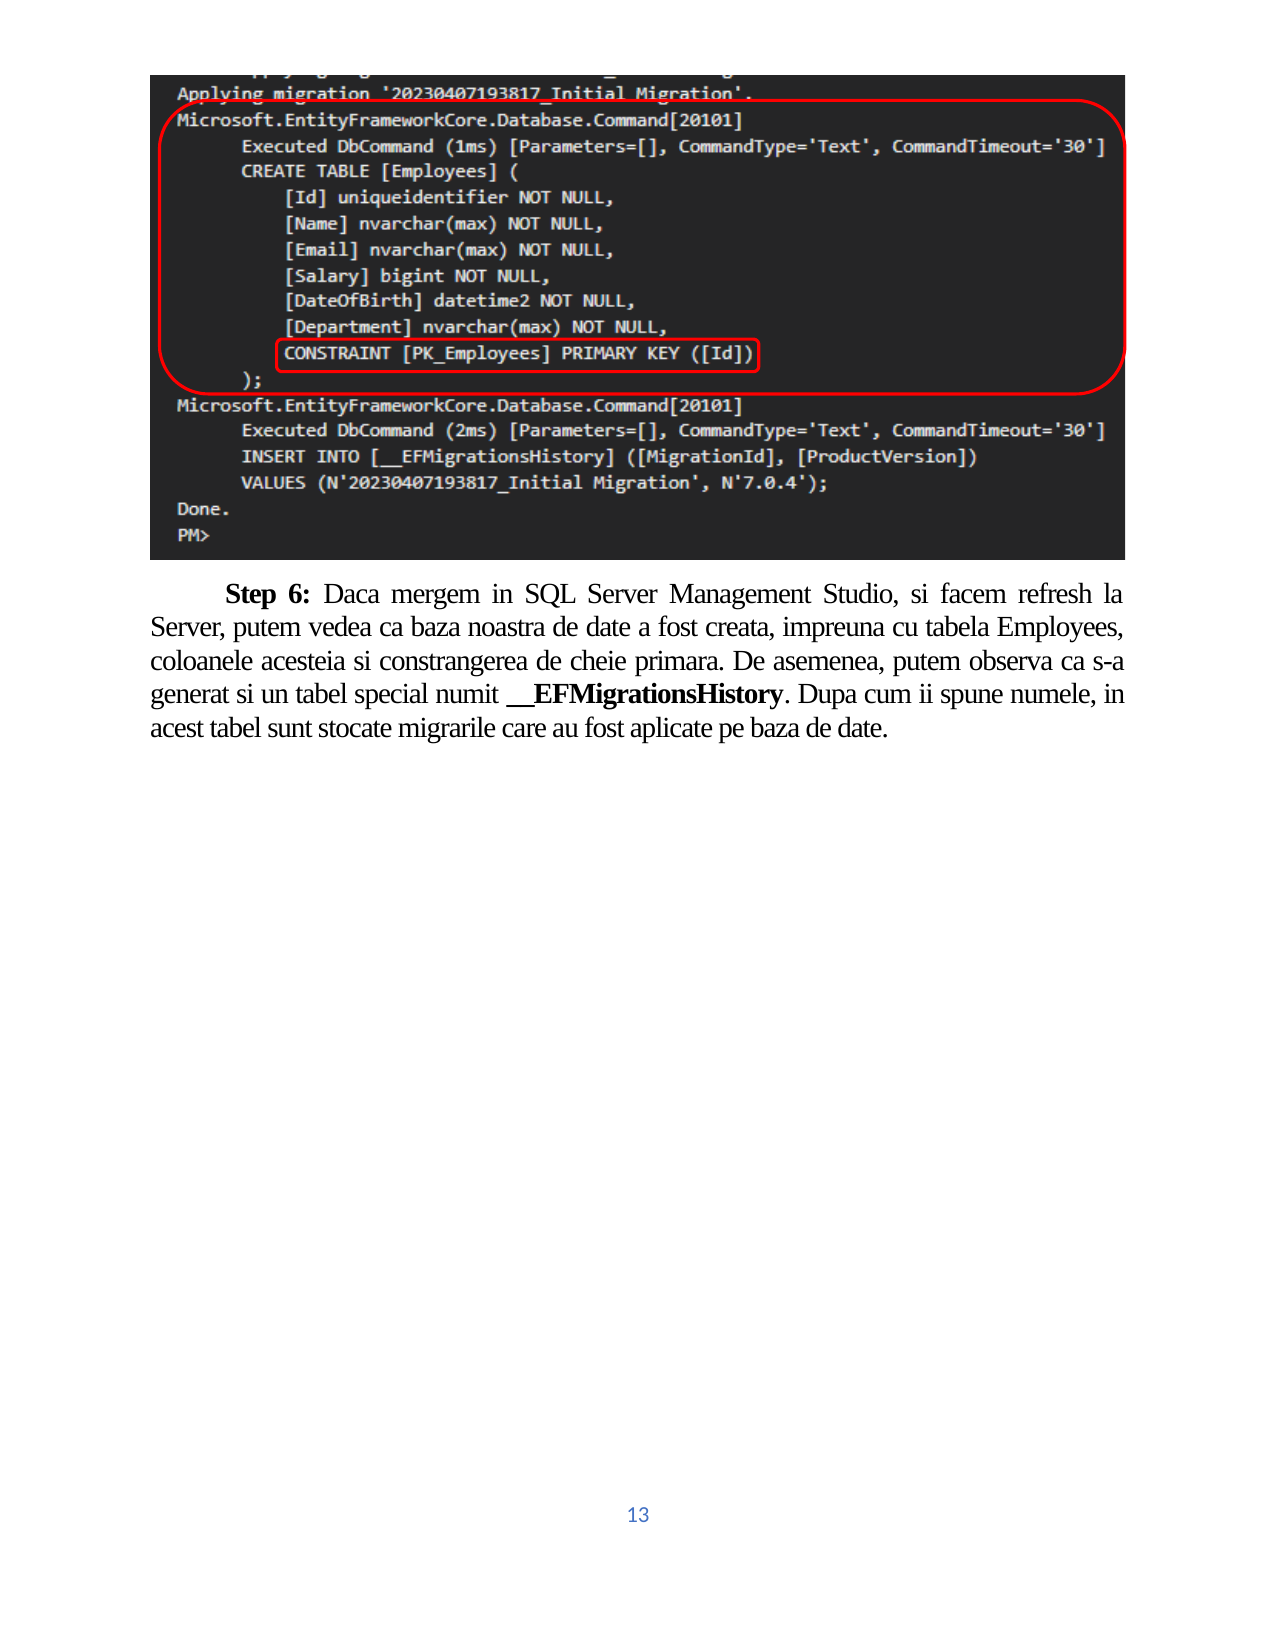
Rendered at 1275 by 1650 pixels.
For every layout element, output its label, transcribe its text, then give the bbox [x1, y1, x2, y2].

text Step 6: Daca mergem in SQL Server Management Studio, si facem refresh la Server, putem vedea ca baza noastra de date a fost creata, impreuna cu tabela Employees, coloanele acesteia si constrangerea de cheie primara. De asemenea, putem observa ca s-a generat si un tabel special numit __EFMigrationsHistory. Dupa cum ii spune numele, in acest tabel sunt stocate migrarile care au fost aplicate pe baza de date. [150, 576, 1125, 744]
